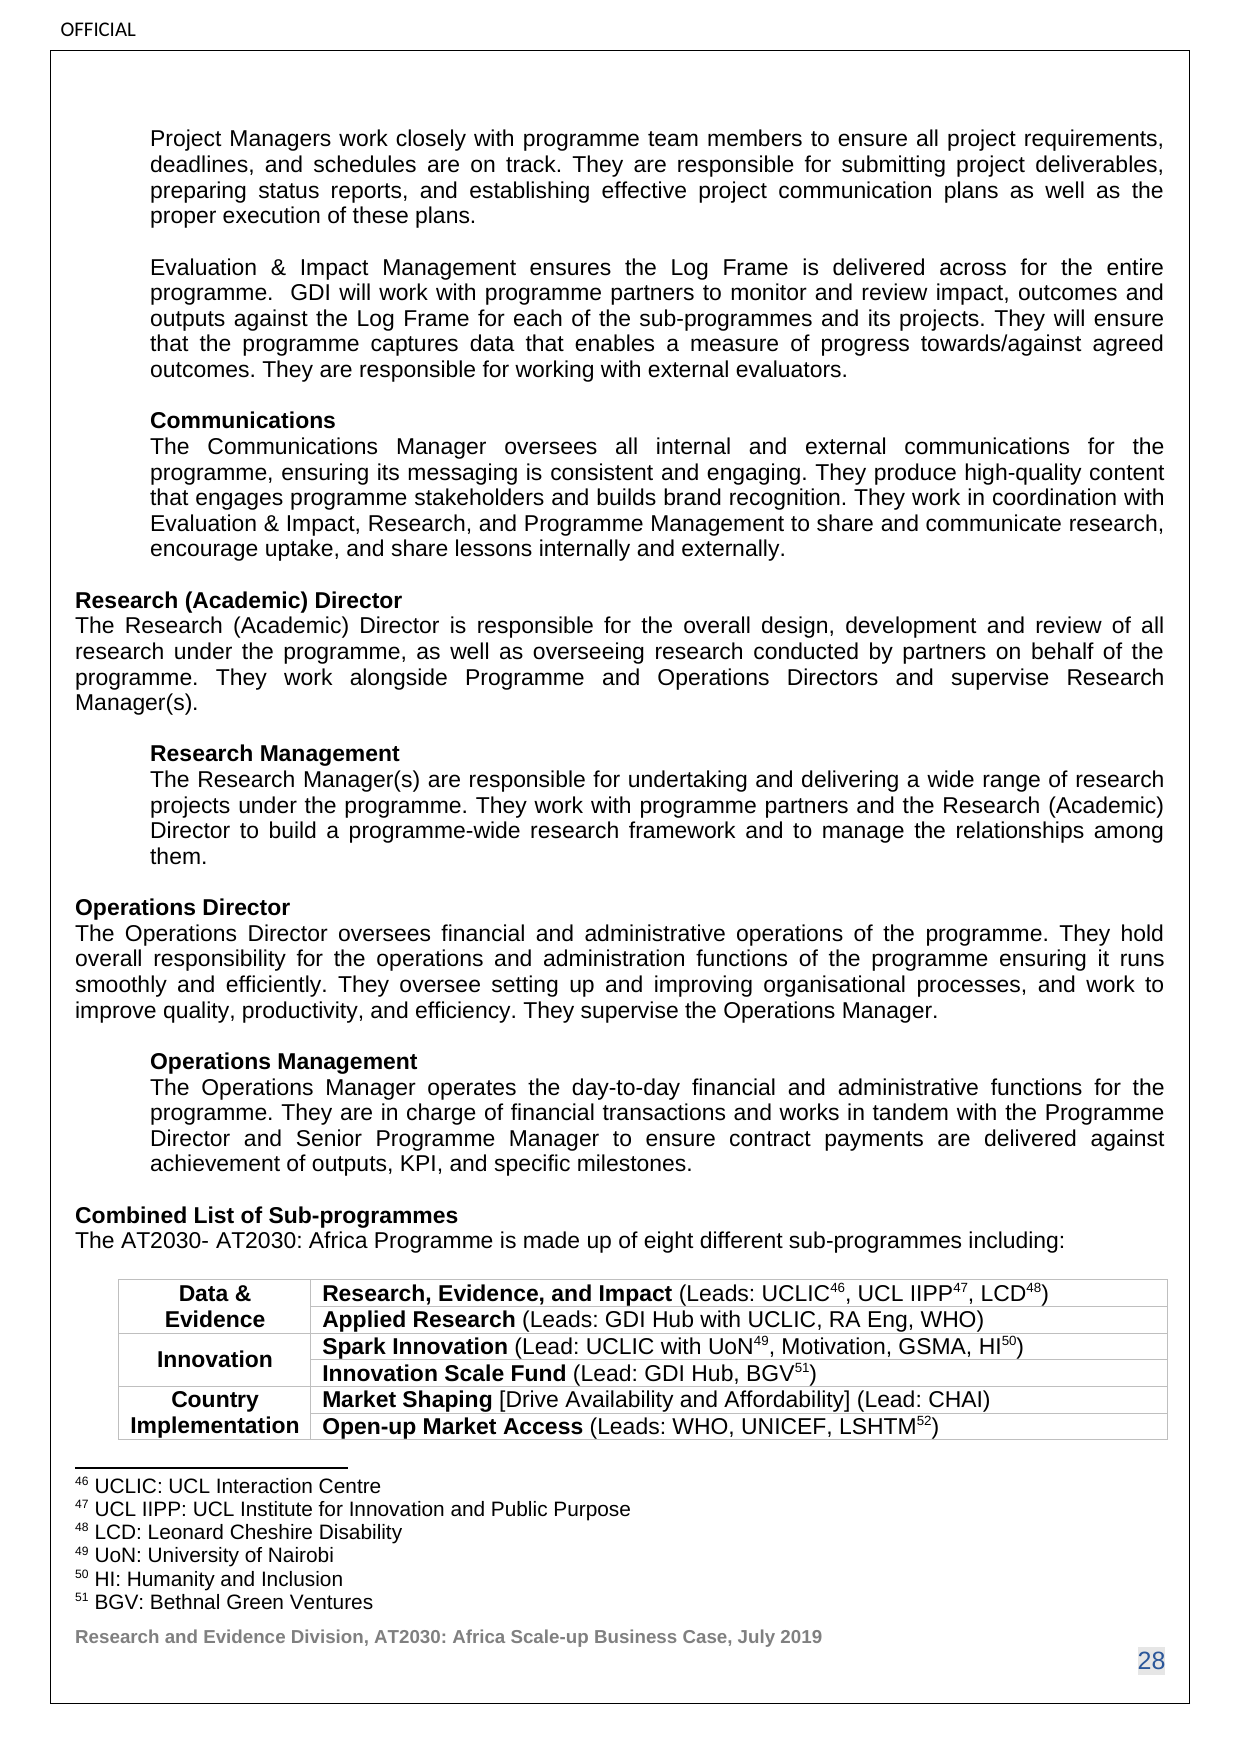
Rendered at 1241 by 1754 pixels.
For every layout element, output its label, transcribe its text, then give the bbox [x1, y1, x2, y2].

text The Research (Academic) Director is responsible for the overall design, development and review of all research under the programme, as well as overseeing research conducted by partners on behalf of the programme. They work alongside Programme and Operations Directors and supervise Research Manager(s). [75, 613, 1165, 715]
table_cell Innovation Scale Fund (Lead: GDI Hub, BGV) [311, 1360, 1167, 1386]
text Evaluation & Impact Management ensures the Log Frame is delivered across for the entire programme. GDI will work with programme partners to monitor and review impact, outcomes and outputs against the Log Frame for each of the sub-programmes and its projects. They will ensure that the programme captures data that enables a measure of progress towards/against agreed outcomes. They are responsible for working with external evaluators. [150, 254, 1165, 382]
text The Communications Manager oversees all internal and external communications for the programme, ensuring its messaging is consistent and engaging. They produce high-quality content that engages programme stakeholders and builds brand recognition. They work in coordination with Evaluation & Impact, Research, and Programme Management to share and communicate research, encourage uptake, and share lessons internally and externally. [150, 433, 1165, 562]
text Research (Academic) Director [75, 587, 1165, 613]
table_cell Innovation [119, 1334, 310, 1386]
table_cell Open-up Market Access (Leads: WHO, UNICEF, LSHTM) [311, 1414, 1167, 1439]
text The Operations Manager operates the day-to-day financial and administrative functions for the programme. They are in charge of financial transactions and works in tandem with the Programme Director and Senior Programme Manager to ensure contract payments are delivered against achievement of outputs, KPI, and specific milestones. [150, 1074, 1165, 1177]
text Communications [150, 408, 1165, 433]
table_cell Country Implementation [119, 1387, 310, 1439]
text The AT2030- AT2030: Africa Programme is made up of eight different sub-programmes including: [75, 1228, 1165, 1253]
text Project Managers work closely with programme team members to ensure all project requirements, deadlines, and schedules are on track. They are responsible for submitting project deliverables, preparing status reports, and establishing effective project communication plans as well as the proper execution of these plans. [150, 126, 1165, 228]
text Combined List of Sub-programmes [75, 1202, 1165, 1228]
table_cell Spark Innovation (Lead: UCLIC with UoN, Motivation, GSMA, HI) [311, 1334, 1167, 1359]
text Research Management [150, 741, 1165, 767]
table_cell Applied Research (Leads: GDI Hub with UCLIC, RA Eng, WHO) [311, 1307, 1167, 1332]
table_cell Market Shaping [Drive Availability and Affordability] (Lead: CHAI) [311, 1387, 1167, 1412]
table_header Data & Evidence [119, 1280, 310, 1332]
text The Research Manager(s) are responsible for undertaking and delivering a wide range of research projects under the programme. They work with programme partners and the Research (Academic) Director to build a programme-wide research framework and to manage the relationships among them. [150, 767, 1165, 869]
table_header Research, Evidence, and Impact (Leads: UCLIC, UCL IIPP, LCD) [311, 1280, 1167, 1306]
text Operations Management [150, 1048, 1165, 1074]
text The Operations Director oversees financial and administrative operations of the programme. They hold overall responsibility for the operations and administration functions of the programme ensuring it runs smoothly and efficiently. They oversee setting up and improving organisational processes, and work to improve quality, productivity, and efficiency. They supervise the Operations Manager. [75, 920, 1165, 1023]
text Operations Director [75, 895, 1165, 920]
